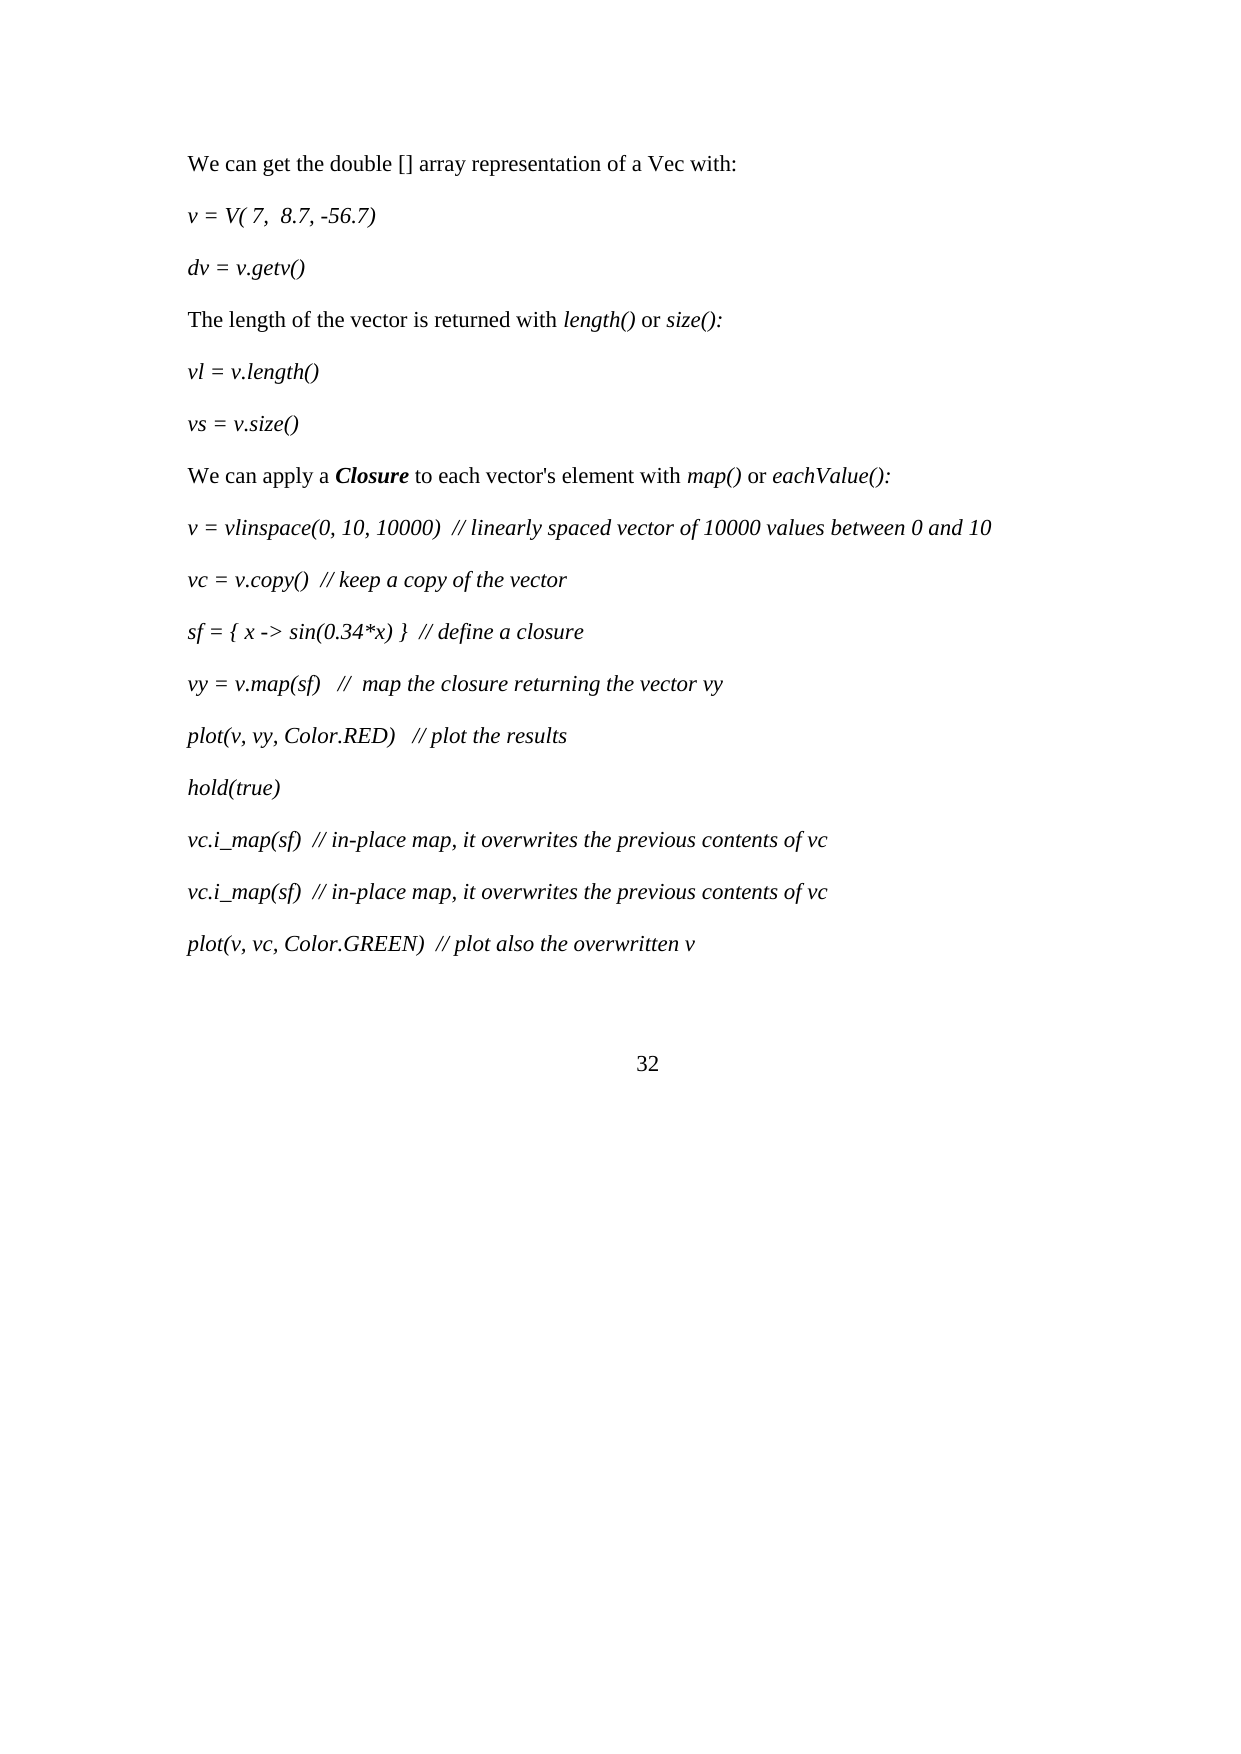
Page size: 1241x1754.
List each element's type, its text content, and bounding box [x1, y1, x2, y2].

text hold(true) [187, 774, 1108, 800]
text dv = v.getv() [187, 254, 1108, 280]
text sf = { x -> sin(0.34*x) } // define a closure [187, 618, 1108, 644]
text vc.i_map(sf) // in-place map, it overwrites the previous contents of vc [187, 878, 1108, 904]
text vc = v.copy() // keep a copy of the vector [187, 566, 1108, 592]
text v = vlinspace(0, 10, 10000) // linearly spaced vector of 10000 values between 0 and 10 [187, 514, 1108, 540]
text We can apply a Closure to each vector's element with map() or eachValue(): [187, 462, 1108, 488]
text plot(v, vy, Color.RED) // plot the results [187, 722, 1108, 748]
text vs = v.size() [187, 410, 1108, 436]
text vc.i_map(sf) // in-place map, it overwrites the previous contents of vc [187, 826, 1108, 852]
text We can get the double [] array representation of a Vec with: [187, 150, 1108, 176]
text vy = v.map(sf) // map the closure returning the vector vy [187, 670, 1108, 696]
text v = V( 7, 8.7, -56.7) [187, 202, 1108, 228]
text plot(v, vc, Color.GREEN) // plot also the overwritten v [187, 930, 1108, 956]
text The length of the vector is returned with length() or size(): [187, 306, 1108, 332]
text vl = v.length() [187, 358, 1108, 384]
